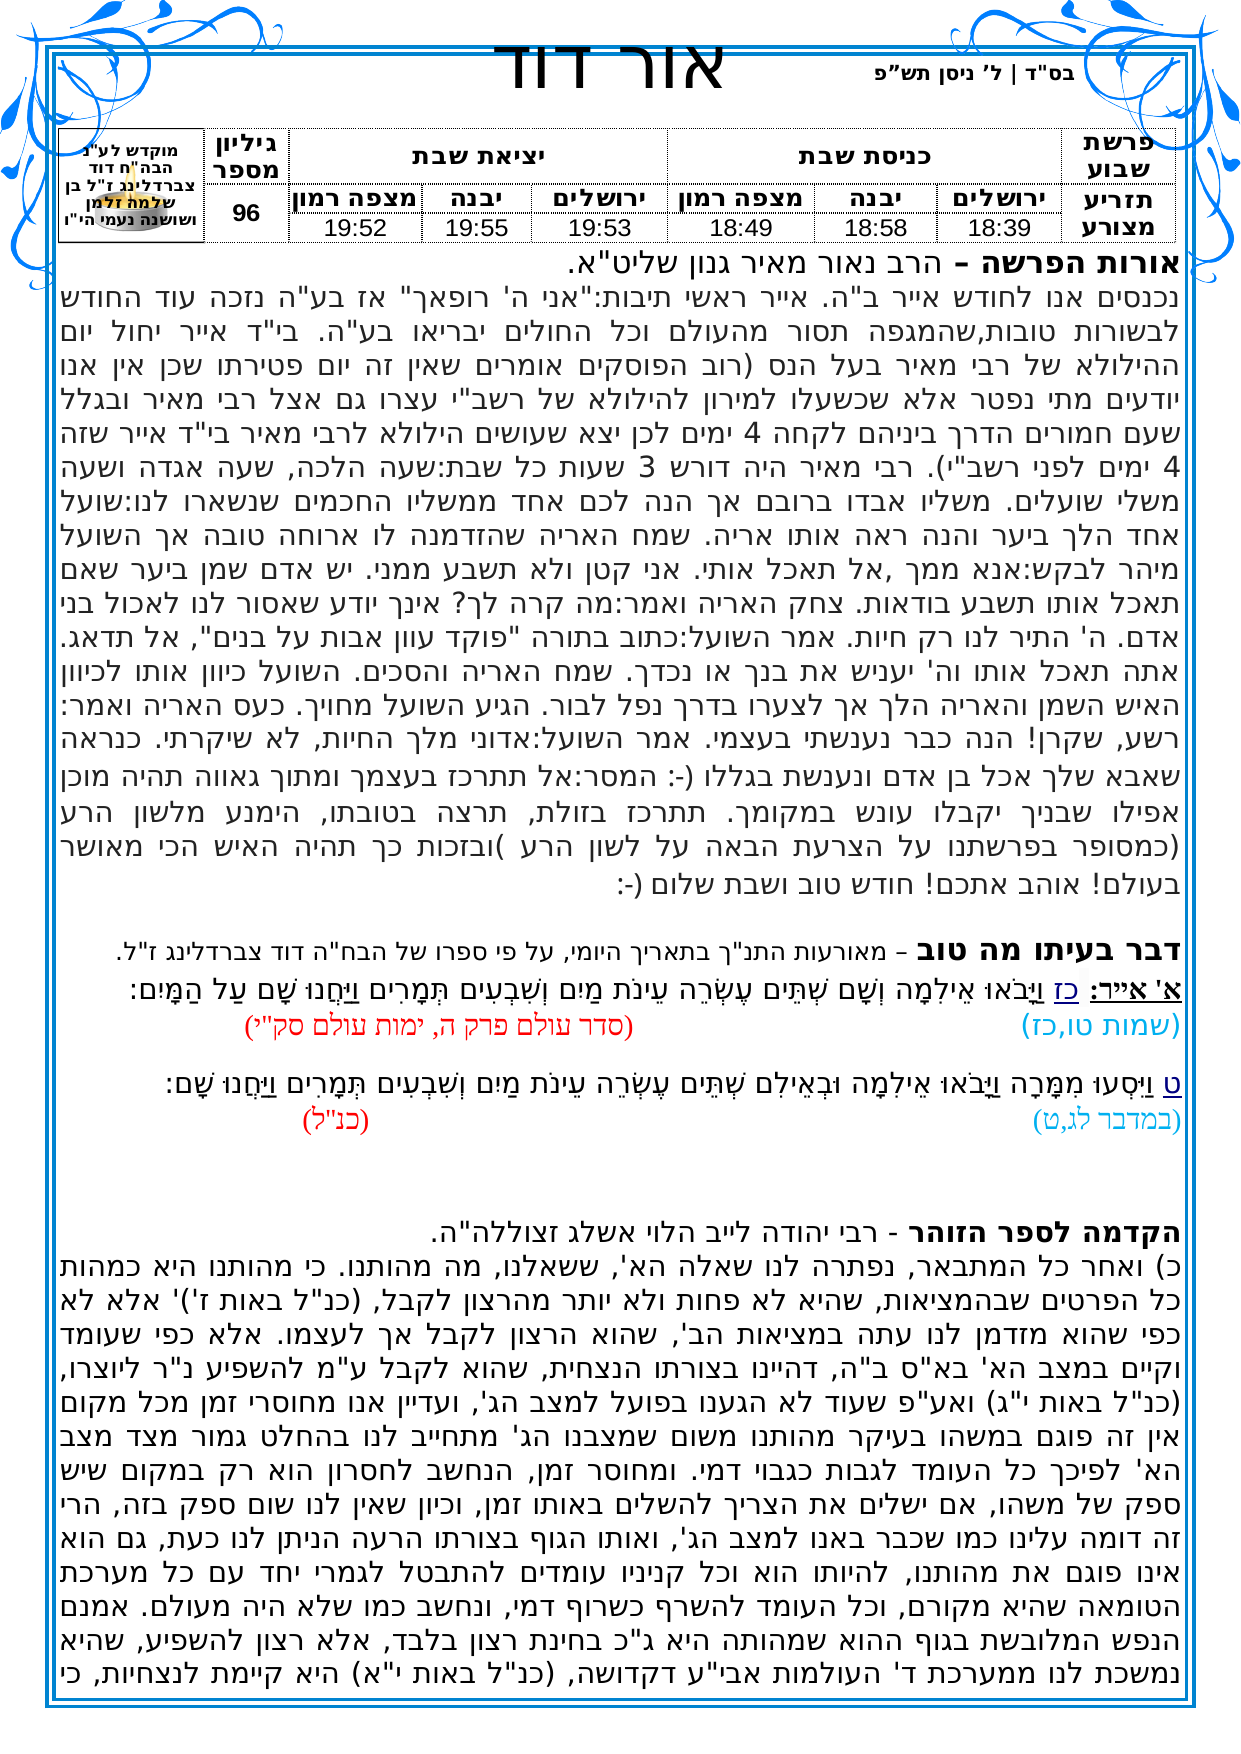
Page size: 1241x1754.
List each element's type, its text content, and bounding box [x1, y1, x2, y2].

picture [56, 56, 283, 290]
list א' אייר: כז וַיָּבֹאוּ אֵילִמָה וְשָׁם שְׁתֵּים עֶשְׂרֵה עֵינֹת מַיִם וְשִׁבְעִים תְּמָרִים וַיַּחֲנוּ שָׁם עַל הַמָּיִם: [59, 968, 1182, 1008]
list כ) ואחר כל המתבאר, נפתרה לנו שאלה הא', ששאלנו, מה מהותנו. כי מהותנו היא כמהות כל הפרטים שבהמציאות, שהיא לא פחות ולא יותר מהרצון לקבל, (כנ"ל באות ז')' אלא לא כפי שהוא מזדמן לנו עתה במציאות הב', שהוא הרצון לקבל אך לעצמו. אלא כפי שעומד וקיים במצב הא' בא"ס ב"ה, דהיינו בצורתו הנצחית, שהוא לקבל ע"מ להשפיע נ"ר ליוצרו, (כנ"ל באות י"ג) ואע"פ שעוד לא הגענו בפועל למצב הג', ועדיין אנו מחוסרי זמן מכל מקום אין זה פוגם במשהו בעיקר מהותנו משום שמצבנו הג' מתחייב לנו בהחלט גמור מצד מצב הא' לפיכך כל העומד לגבות כגבוי דמי. ומחוסר זמן, הנחשב לחסרון הוא רק במקום שיש ספק של משהו, אם ישלים את הצריך להשלים באותו זמן, וכיון שאין לנו שום ספק בזה, הרי זה דומה עלינו כמו שכבר באנו למצב הג', ואותו הגוף בצורתו הרעה הניתן לנו כעת, גם הוא אינו פוגם את מהותנו, להיותו הוא וכל קניניו עומדים להתבטל לגמרי יחד עם כל מערכת הטומאה שהיא מקורם, וכל העומד להשרף כשרוף דמי, ונחשב כמו שלא היה מעולם. אמנם הנפש המלובשת בגוף ההוא שמהותה היא ג"כ בחינת רצון בלבד, אלא רצון להשפיע, שהיא נמשכת לנו ממערכת ד' העולמות אבי"ע דקדושה, (כנ"ל באות י"א) היא קיימת לנצחיות, כי [59, 1249, 1182, 1691]
text נכנסים אנו לחודש אייר ב"ה. אייר ראשי תיבות:"אני ה' רופאך" אז בע"ה נזכה עוד החודש לבשורות טובות,שהמגפה תסור מהעולם וכל החולים יבריאו בע"ה. בי"ד אייר יחול יום ההילולא של רבי מאיר בעל הנס (רוב הפוסקים אומרים שאין זה יום פטירתו שכן אין אנו יודעים מתי נפטר אלא שכשעלו למירון להילולא של רשב"י עצרו גם אצל רבי מאיר ובגלל שעם חמורים הדרך ביניהם לקחה 4 ימים לכן יצא שעושים הילולא לרבי מאיר בי"ד אייר שזה 4 ימים לפני רשב"י). רבי מאיר היה דורש 3 שעות כל שבת:שעה הלכה, שעה אגדה ושעה משלי שועלים. משליו אבדו ברובם אך הנה לכם אחד ממשליו החכמים שנשארו לנו:שועל אחד הלך ביער והנה ראה אותו אריה. שמח האריה שהזדמנה לו ארוחה טובה אך השועל מיהר לבקש:אנא ממך ,אל תאכל אותי. אני קטן ולא תשבע ממני. יש אדם שמן ביער שאם תאכל אותו תשבע בודאות. צחק האריה ואמר:מה קרה לך? אינך יודע שאסור לנו לאכול בני אדם. ה' התיר לנו רק חיות. אמר השועל:כתוב בתורה "פוקד עוון אבות על בנים", אל תדאג. אתה תאכל אותו וה' יעניש את בנך או נכדך. שמח האריה והסכים. השועל כיוון אותו לכיוון האיש השמן והאריה הלך אך לצערו בדרך נפל לבור. הגיע השועל מחויך. כעס האריה ואמר:רשע, שקרן! הנה כבר נענשתי בעצמי. אמר השועל:אדוני מלך החיות, לא שיקרתי. כנראה שאבא שלך אכל בן אדם ונענשת בגללו ‎:-)‎ המסר:אל תתרכז בעצמך ומתוך גאווה תהיה מוכן אפילו שבניך יקבלו עונש במקומך. תתרכז בזולת, תרצה בטובתו, הימנע מלשון הרע (כמסופר בפרשתנו על הצרעת הבאה על לשון הרע )ובזכות כך תהיה האיש הכי מאושר בעולם! אוהב אתכם! חודש טוב ושבת שלום‎:-) ‎ [59, 280, 1182, 903]
list הקדמה לספר הזוהר - רבי יהודה לייב הלוי אשלג זצוללה"ה.‬ [59, 1215, 1182, 1249]
list דבר בעיתו מה טוב – מאורעות התנ"ך בתאריך היומי, על פי ספרו של הבח"ה דוד צברדלינג ז"ל.‬ [59, 932, 1182, 968]
text אורות הפרשה – הרב נאור מאיר גנון שליט"א. [283, 119, 950, 280]
list (שמות טו,כז) (סדר עולם פרק ה, ימות עולם סק''י) [59, 1008, 1182, 1042]
picture [950, 0, 1241, 283]
picture [49, 49, 283, 290]
text ט וַיִּסְעוּ מִמָּרָה וַיָּבֹאוּ אֵילִמָה וּבְאֵילִם שְׁתֵּים עֶשְׂרֵה עֵינֹת מַיִם וְשִׁבְעִים תְּמָרִים וַיַּחֲנוּ שָׁם: [59, 1063, 1182, 1102]
text (במדבר לג,ט) (כנ''ל) [59, 1102, 1182, 1136]
picture [0, 0, 283, 290]
